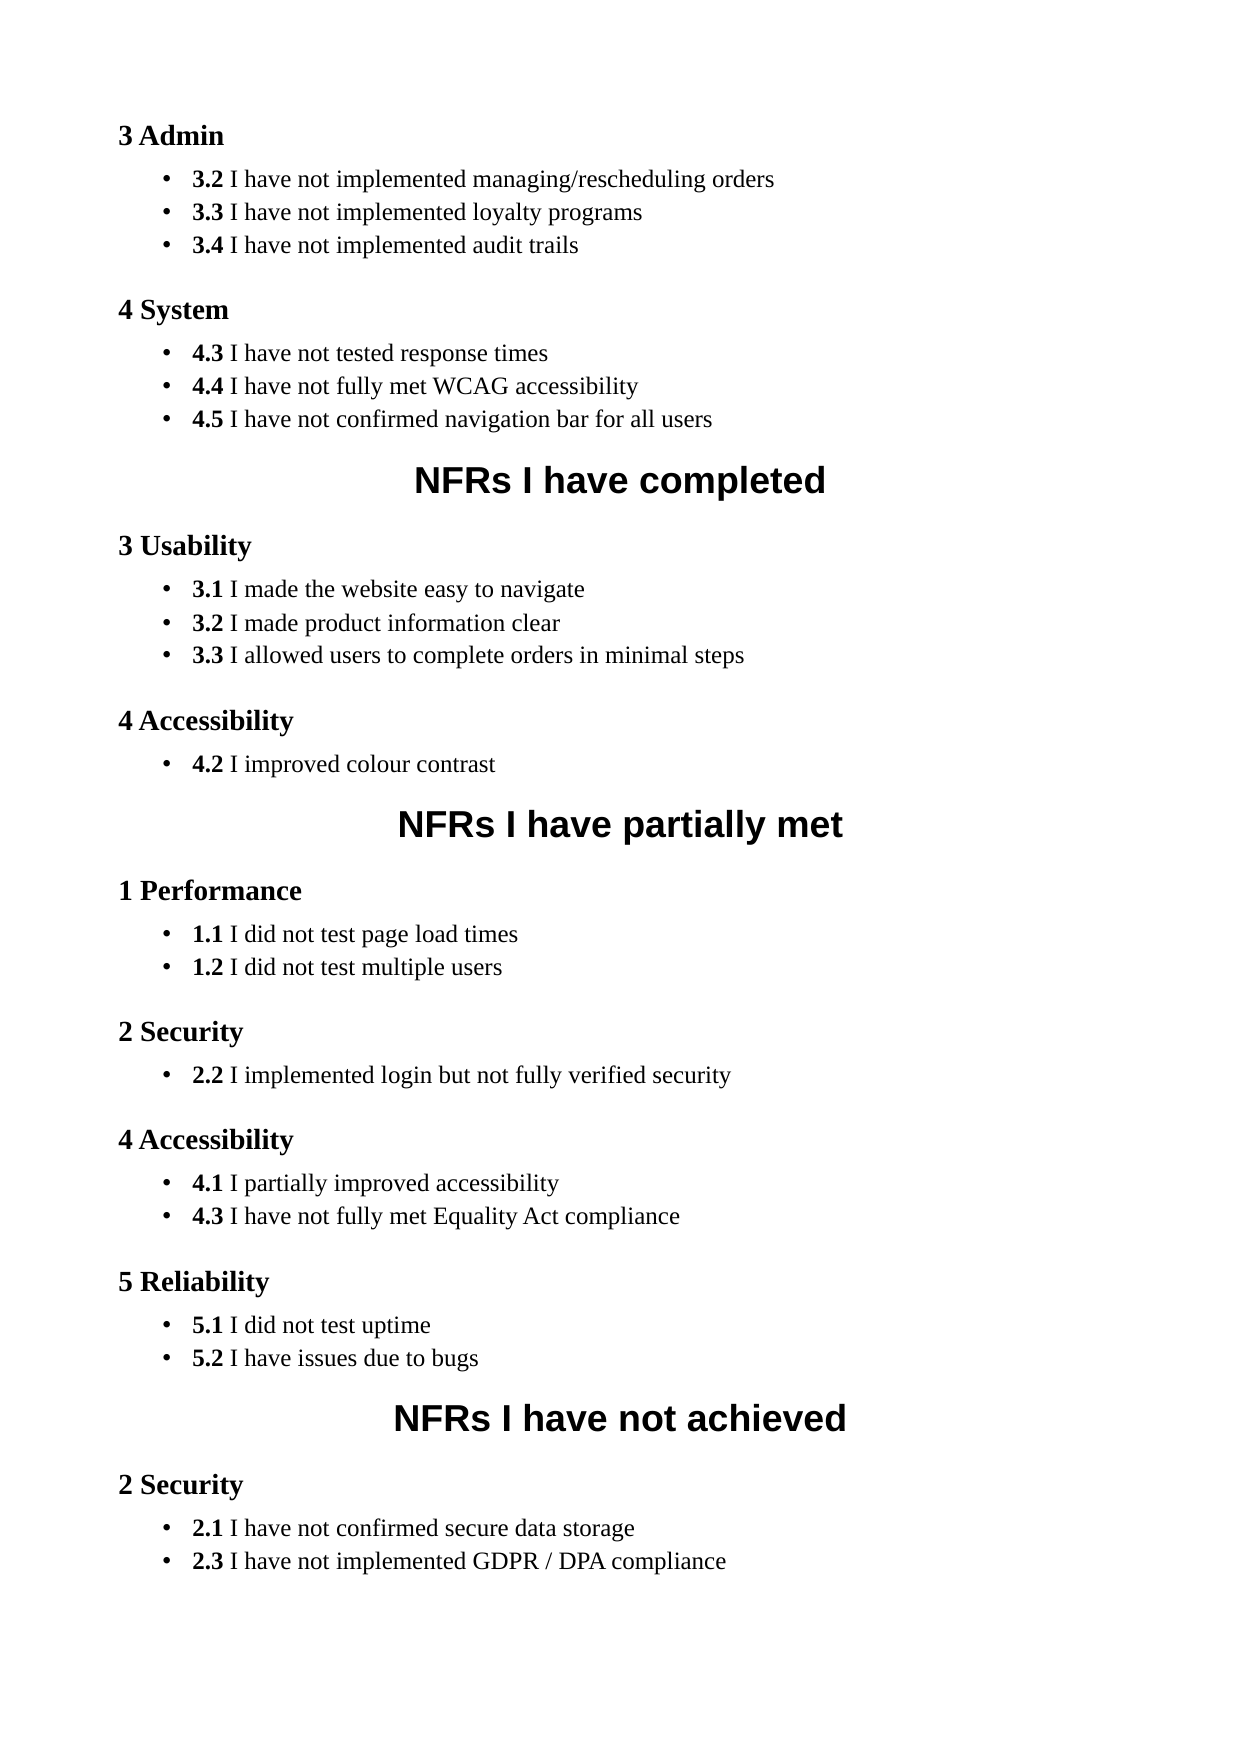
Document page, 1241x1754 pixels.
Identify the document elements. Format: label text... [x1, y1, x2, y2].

list 4.5 I have not confirmed navigation bar for all users [162, 404, 1122, 433]
subtitle 3 Usability [118, 528, 1122, 562]
list 5.1 I did not test uptime [162, 1310, 1122, 1338]
list 4.2 I improved colour contrast [162, 749, 1122, 778]
list 4.3 I have not fully met Equality Act compliance [162, 1201, 1122, 1230]
list 2.1 I have not confirmed secure data storage [162, 1513, 1122, 1542]
list 3.2 I made product information clear [162, 608, 1122, 636]
subtitle 3 Admin [118, 118, 1122, 152]
list 1.1 I did not test page load times [162, 919, 1122, 948]
subtitle 2 Security [118, 1467, 1122, 1500]
list 3.1 I made the website easy to navigate [162, 574, 1122, 603]
list 4.3 I have not tested response times [162, 338, 1122, 367]
list 3.4 I have not implemented audit trails [162, 230, 1122, 259]
list 4.4 I have not fully met WCAG accessibility [162, 371, 1122, 400]
list 2.2 I implemented login but not fully verified security [162, 1060, 1122, 1089]
list 2.3 I have not implemented GDPR / DPA compliance [162, 1546, 1122, 1574]
list 1.2 I did not test multiple users [162, 952, 1122, 981]
subtitle 4 Accessibility [118, 1122, 1122, 1156]
subtitle NFRs I have partially met [118, 803, 1122, 846]
subtitle 5 Reliability [118, 1264, 1122, 1297]
subtitle 4 Accessibility [118, 703, 1122, 736]
subtitle 4 System [118, 292, 1122, 326]
subtitle 1 Performance [118, 873, 1122, 906]
subtitle NFRs I have not achieved [118, 1397, 1122, 1440]
list 3.2 I have not implemented managing/rescheduling orders [162, 164, 1122, 193]
list 3.3 I allowed users to complete orders in minimal steps [162, 641, 1122, 669]
subtitle 2 Security [118, 1014, 1122, 1048]
list 5.2 I have issues due to bugs [162, 1343, 1122, 1371]
subtitle NFRs I have completed [118, 458, 1122, 501]
list 3.3 I have not implemented loyalty programs [162, 197, 1122, 226]
list 4.1 I partially improved accessibility [162, 1168, 1122, 1197]
